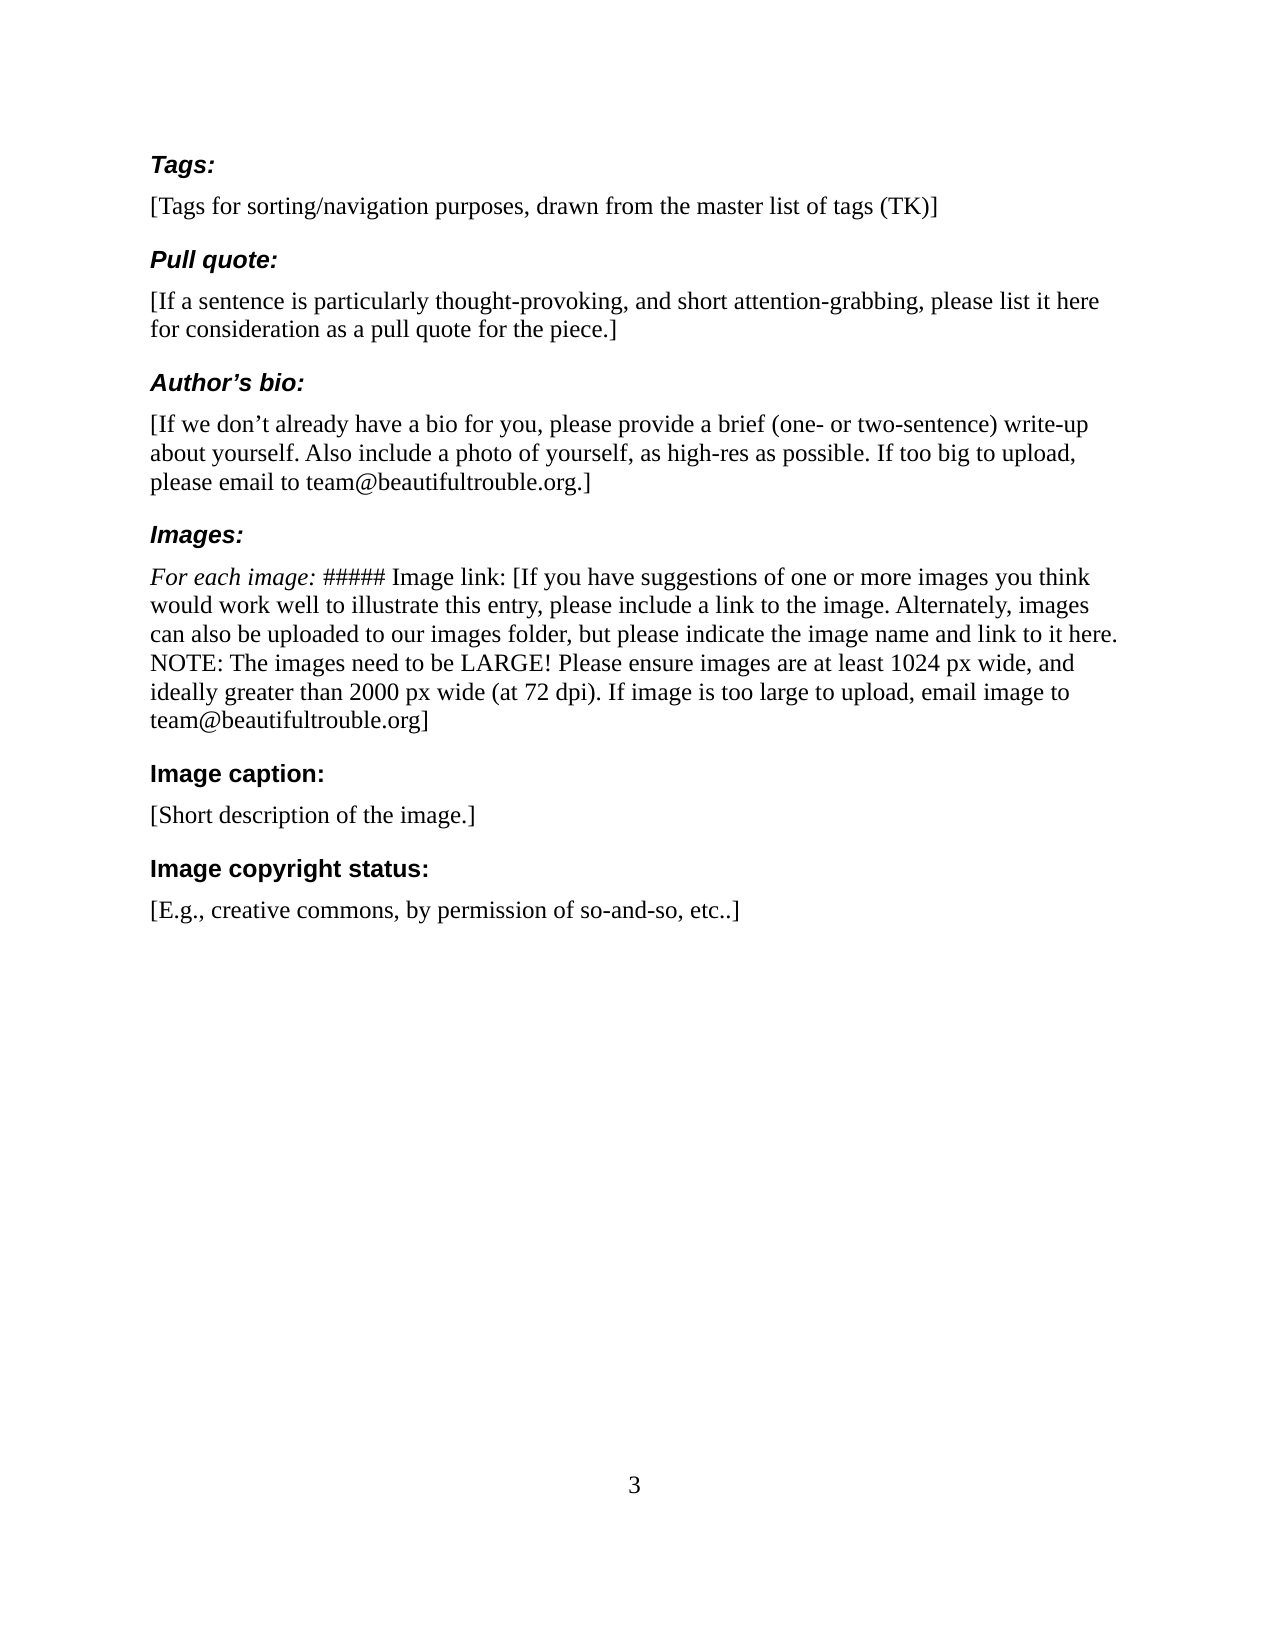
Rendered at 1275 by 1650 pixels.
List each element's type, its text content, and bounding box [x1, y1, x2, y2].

subtitle Image caption: [150, 759, 1125, 788]
subtitle Author’s bio: [150, 368, 1125, 397]
subtitle Image copyright status: [150, 854, 1125, 882]
subtitle Images: [150, 521, 1125, 549]
text [E.g., creative commons, by permission of so-and-so, etc..] [150, 895, 1125, 924]
text [Short description of the image.] [150, 800, 1125, 829]
text [If we don’t already have a bio for you, please provide a brief (one- or two-sentence) write-up about yourself. Also include a photo of yourself, as high-res as possible. If too big to upload, please email to team@beautifultrouble.org.] [150, 409, 1125, 496]
subtitle Tags: [150, 150, 1125, 178]
subtitle Pull quote: [150, 245, 1125, 273]
text [If a sentence is particularly thought-provoking, and short attention-grabbing, please list it here for consideration as a pull quote for the piece.] [150, 286, 1125, 343]
text For each image: ##### Image link: [If you have suggestions of one or more images you think would work well to illustrate this entry, please include a link to the image. Alternately, images can also be uploaded to our images folder, but please indicate the image name and link to it here. NOTE: The images need to be LARGE! Please ensure images are at least 1024 px wide, and ideally greater than 2000 px wide (at 72 dpi). If image is too large to upload, email image to team@beautifultrouble.org] [150, 562, 1125, 734]
text [Tags for sorting/navigation purposes, drawn from the master list of tags (TK)] [150, 191, 1125, 220]
